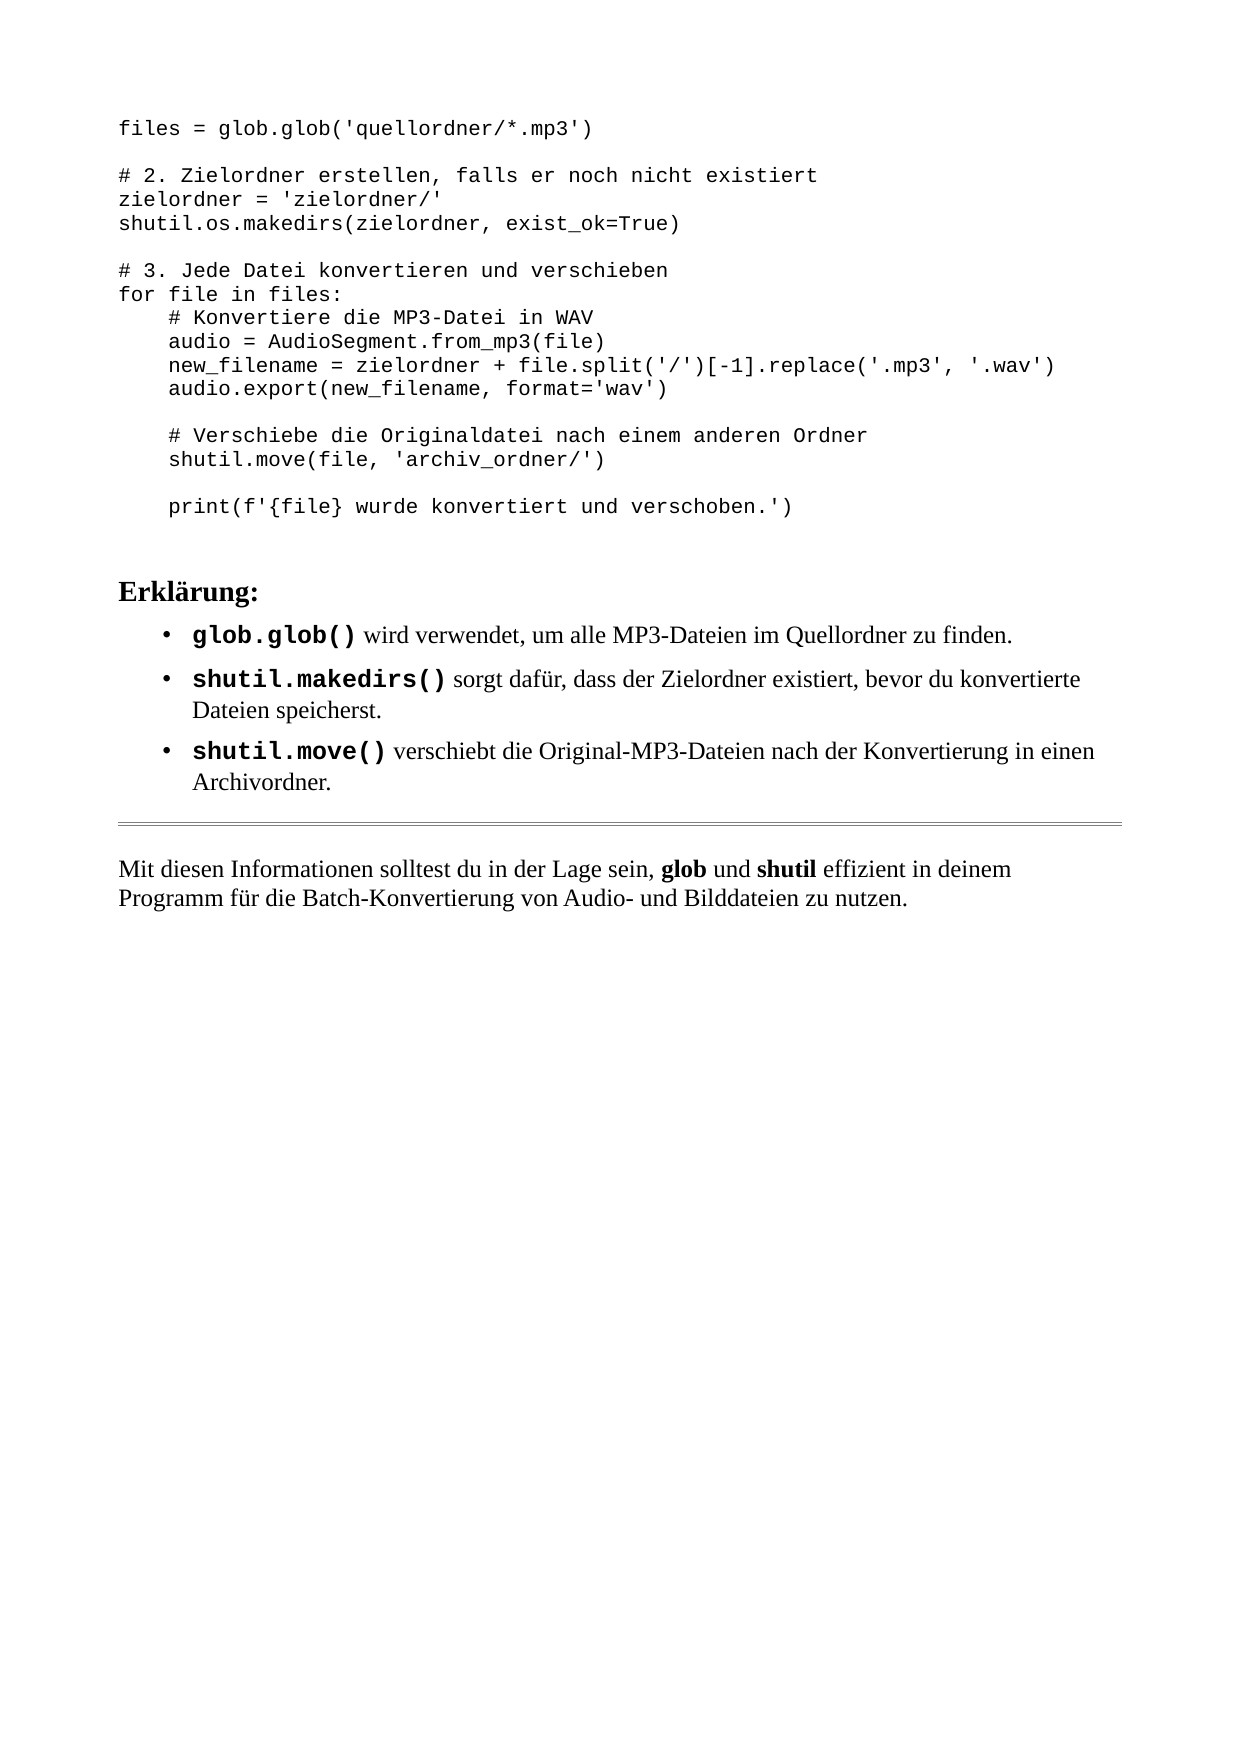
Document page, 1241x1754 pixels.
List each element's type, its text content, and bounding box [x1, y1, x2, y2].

text # 2. Zielordner erstellen, falls er noch nicht existiert [118, 165, 1122, 189]
text # Konvertiere die MP3-Datei in WAV [118, 307, 1122, 331]
text zielordner = 'zielordner/' [118, 189, 1122, 213]
text for file in files: [118, 284, 1122, 307]
text # Verschiebe die Originaldatei nach einem anderen Ordner [118, 426, 1122, 449]
text Mit diesen Informationen solltest du in der Lage sein, glob und shutil effizient in deinem Programm für die Batch-Konvertierung von Audio- und Bilddateien zu nutzen. [118, 854, 1122, 912]
list shutil.makedirs() sorgt dafür, dass der Zielordner existiert, bevor du konvertierte Dateien speicherst. [162, 664, 1122, 723]
text audio = AudioSegment.from_mp3(file) [118, 331, 1122, 354]
text # 3. Jede Datei konvertieren und verschieben [118, 260, 1122, 284]
subtitle Erklärung: [118, 574, 1122, 608]
text print(f'{file} wurde konvertiert und verschoben.') [118, 496, 1122, 520]
text audio.export(new_filename, format='wav') [118, 378, 1122, 402]
text shutil.move(file, 'archiv_ordner/') [118, 449, 1122, 473]
text new_filename = zielordner + file.split('/')[-1].replace('.mp3', '.wav') [118, 354, 1122, 378]
text files = glob.glob('quellordner/*.mp3') [118, 118, 1122, 142]
text shutil.os.makedirs(zielordner, exist_ok=True) [118, 213, 1122, 236]
list shutil.move() verschiebt die Original-MP3-Dateien nach der Konvertierung in einen Archivordner. [162, 736, 1122, 796]
list glob.glob() wird verwendet, um alle MP3-Dateien im Quellordner zu finden. [162, 621, 1122, 651]
